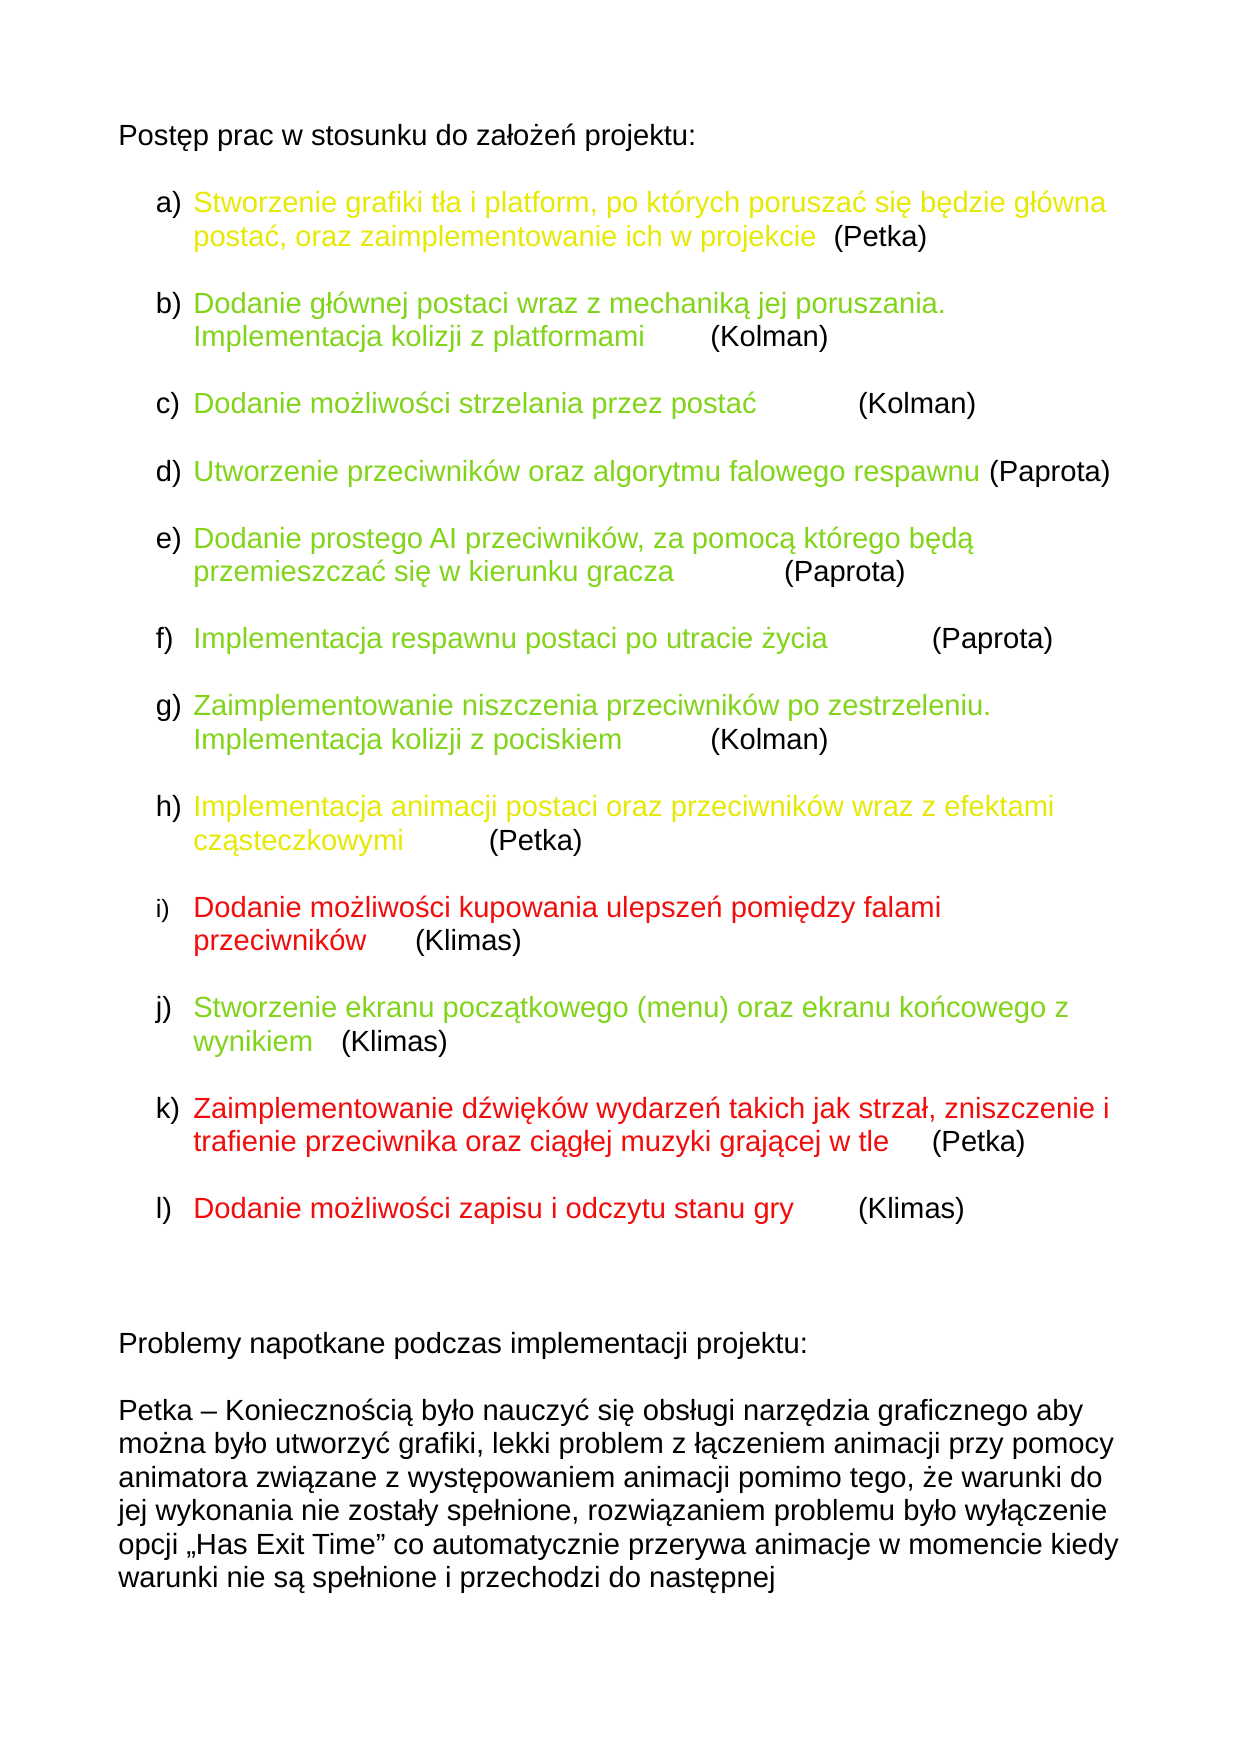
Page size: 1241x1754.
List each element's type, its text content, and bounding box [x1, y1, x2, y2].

list Dodanie możliwości zapisu i odczytu stanu gry (Klimas) [156, 1191, 1122, 1225]
list Zaimplementowanie niszczenia przeciwników po zestrzeleniu. Implementacja kolizji z pociskiem (Kolman) [156, 688, 1122, 755]
list Zaimplementowanie dźwięków wydarzeń takich jak strzał, zniszczenie i trafienie przeciwnika oraz ciągłej muzyki grającej w tle (Petka) [156, 1091, 1122, 1158]
text Petka – Koniecznością było nauczyć się obsługi narzędzia graficznego aby można było utworzyć grafiki, lekki problem z łączeniem animacji przy pomocy animatora związane z występowaniem animacji pomimo tego, że warunki do jej wykonania nie zostały spełnione, rozwiązaniem problemu było wyłączenie opcji „Has Exit Time” co automatycznie przerywa animacje w momencie kiedy warunki nie są spełnione i przechodzi do następnej [118, 1393, 1122, 1594]
list Implementacja animacji postaci oraz przeciwników wraz z efektami cząsteczkowymi (Petka) [156, 789, 1122, 856]
text Postęp prac w stosunku do założeń projektu: [118, 118, 1122, 152]
list Dodanie prostego AI przeciwników, za pomocą którego będą przemieszczać się w kierunku gracza (Paprota) [156, 521, 1122, 588]
list Stworzenie ekranu początkowego (menu) oraz ekranu końcowego z wynikiem (Klimas) [156, 990, 1122, 1057]
list Dodanie możliwości strzelania przez postać (Kolman) [156, 386, 1122, 420]
list Stworzenie grafiki tła i platform, po których poruszać się będzie główna postać, oraz zaimplementowanie ich w projekcie (Petka) [156, 185, 1122, 252]
text Problemy napotkane podczas implementacji projektu: [118, 1326, 1122, 1359]
list Utworzenie przeciwników oraz algorytmu falowego respawnu (Paprota) [156, 453, 1122, 487]
list Dodanie głównej postaci wraz z mechaniką jej poruszania. Implementacja kolizji z platformami (Kolman) [156, 286, 1122, 353]
list Implementacja respawnu postaci po utracie życia (Paprota) [156, 621, 1122, 655]
list Dodanie możliwości kupowania ulepszeń pomiędzy falami przeciwników (Klimas) [156, 889, 1122, 957]
